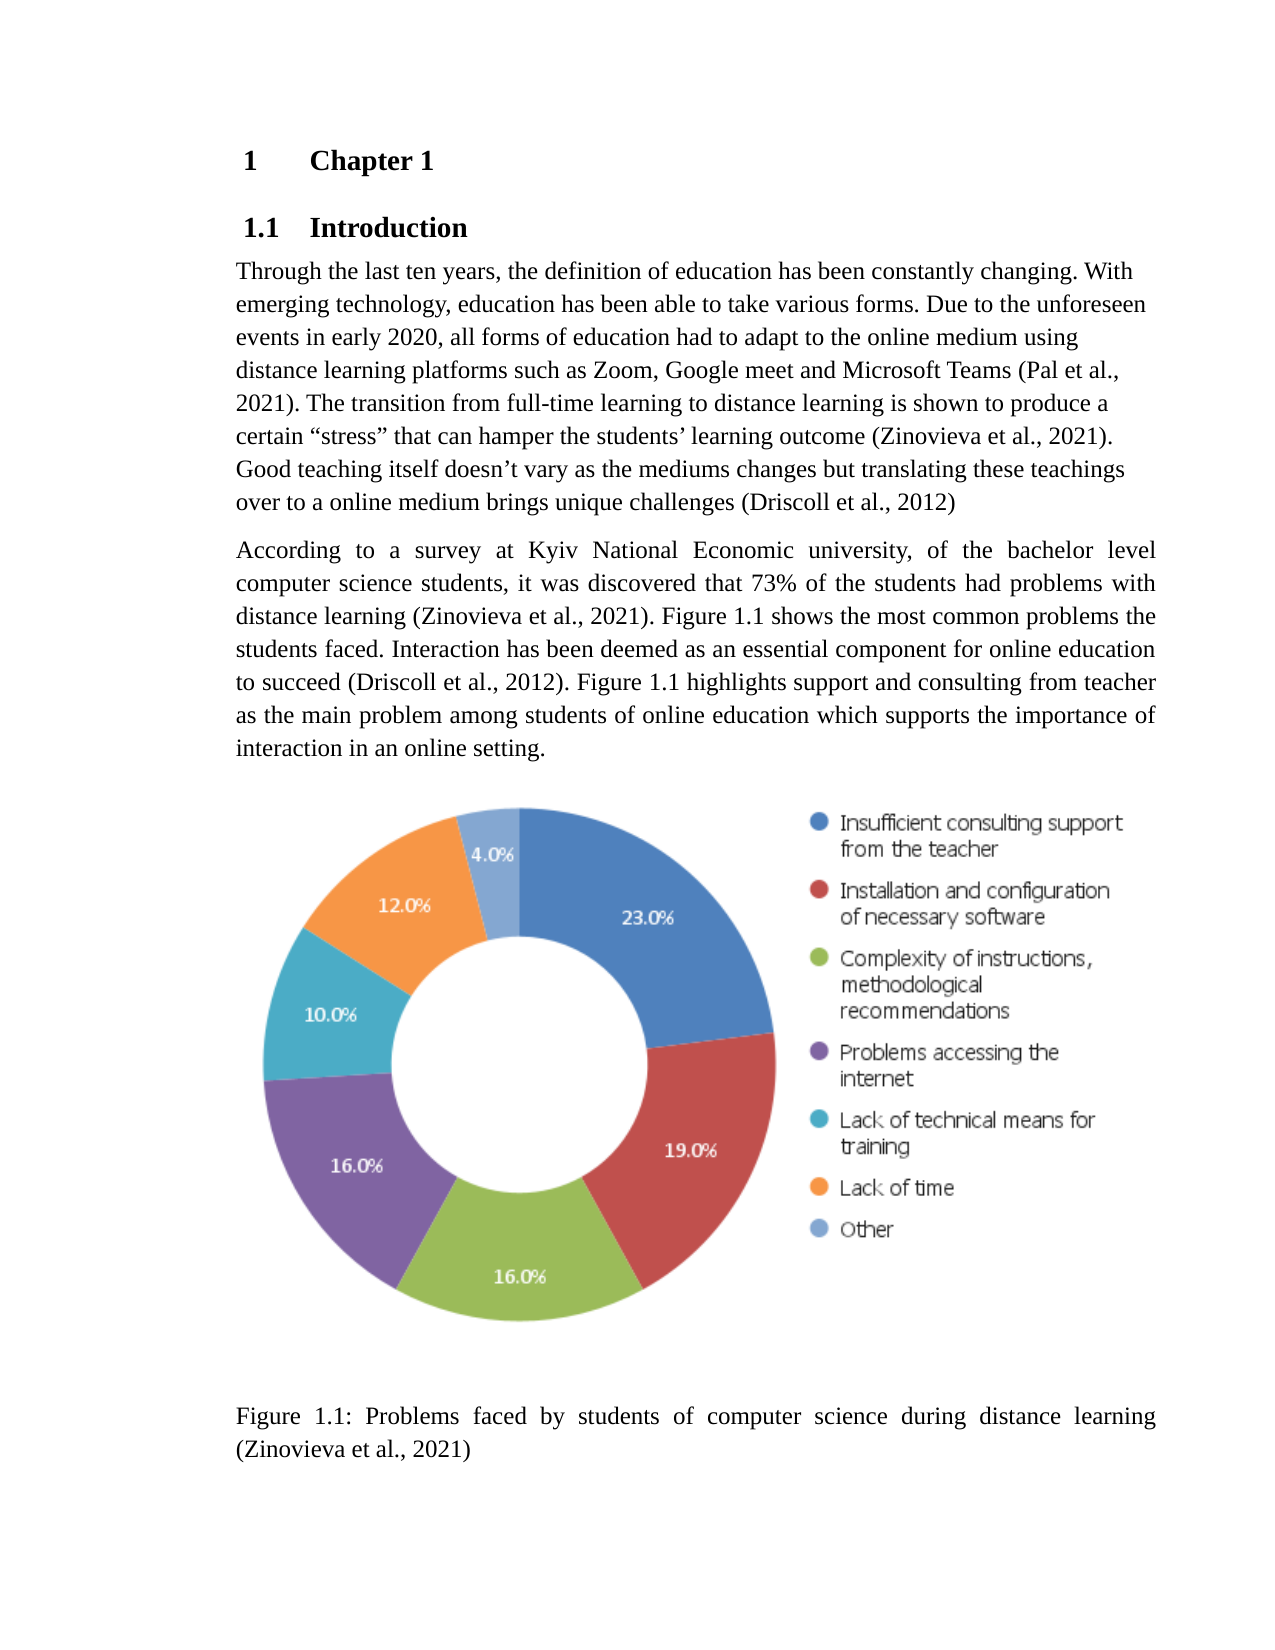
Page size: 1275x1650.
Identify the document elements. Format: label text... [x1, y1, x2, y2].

subtitle Chapter 1 [236, 143, 1157, 177]
subtitle Introduction [236, 210, 1157, 243]
text Figure 1.1: Problems faced by students of computer science during distance learning (Zinovieva et al., 2021) [236, 1401, 1157, 1463]
picture [235, 780, 1157, 1350]
text Through the last ten years, the definition of education has been constantly changing. With emerging technology, education has been able to take various forms. Due to the unforeseen events in early 2020, all forms of education had to adapt to the online medium using distance learning platforms such as Zoom, Google meet and Microsoft Teams (Pal et al., 2021). The transition from full-time learning to distance learning is shown to produce a certain “stress” that can hamper the students’ learning outcome (Zinovieva et al., 2021). Good teaching itself doesn’t vary as the mediums changes but translating these teachings over to a online medium brings unique challenges (Driscoll et al., 2012) [236, 256, 1157, 516]
text According to a survey at Kyiv National Economic university, of the bachelor level computer science students, it was discovered that 73% of the students had problems with distance learning (Zinovieva et al., 2021). Figure 1.1 shows the most common problems the students faced. Interaction has been deemed as an essential component for online education to succeed (Driscoll et al., 2012). Figure 1.1 highlights support and consulting from teacher as the main problem among students of online education which supports the importance of interaction in an online setting. [236, 535, 1157, 762]
